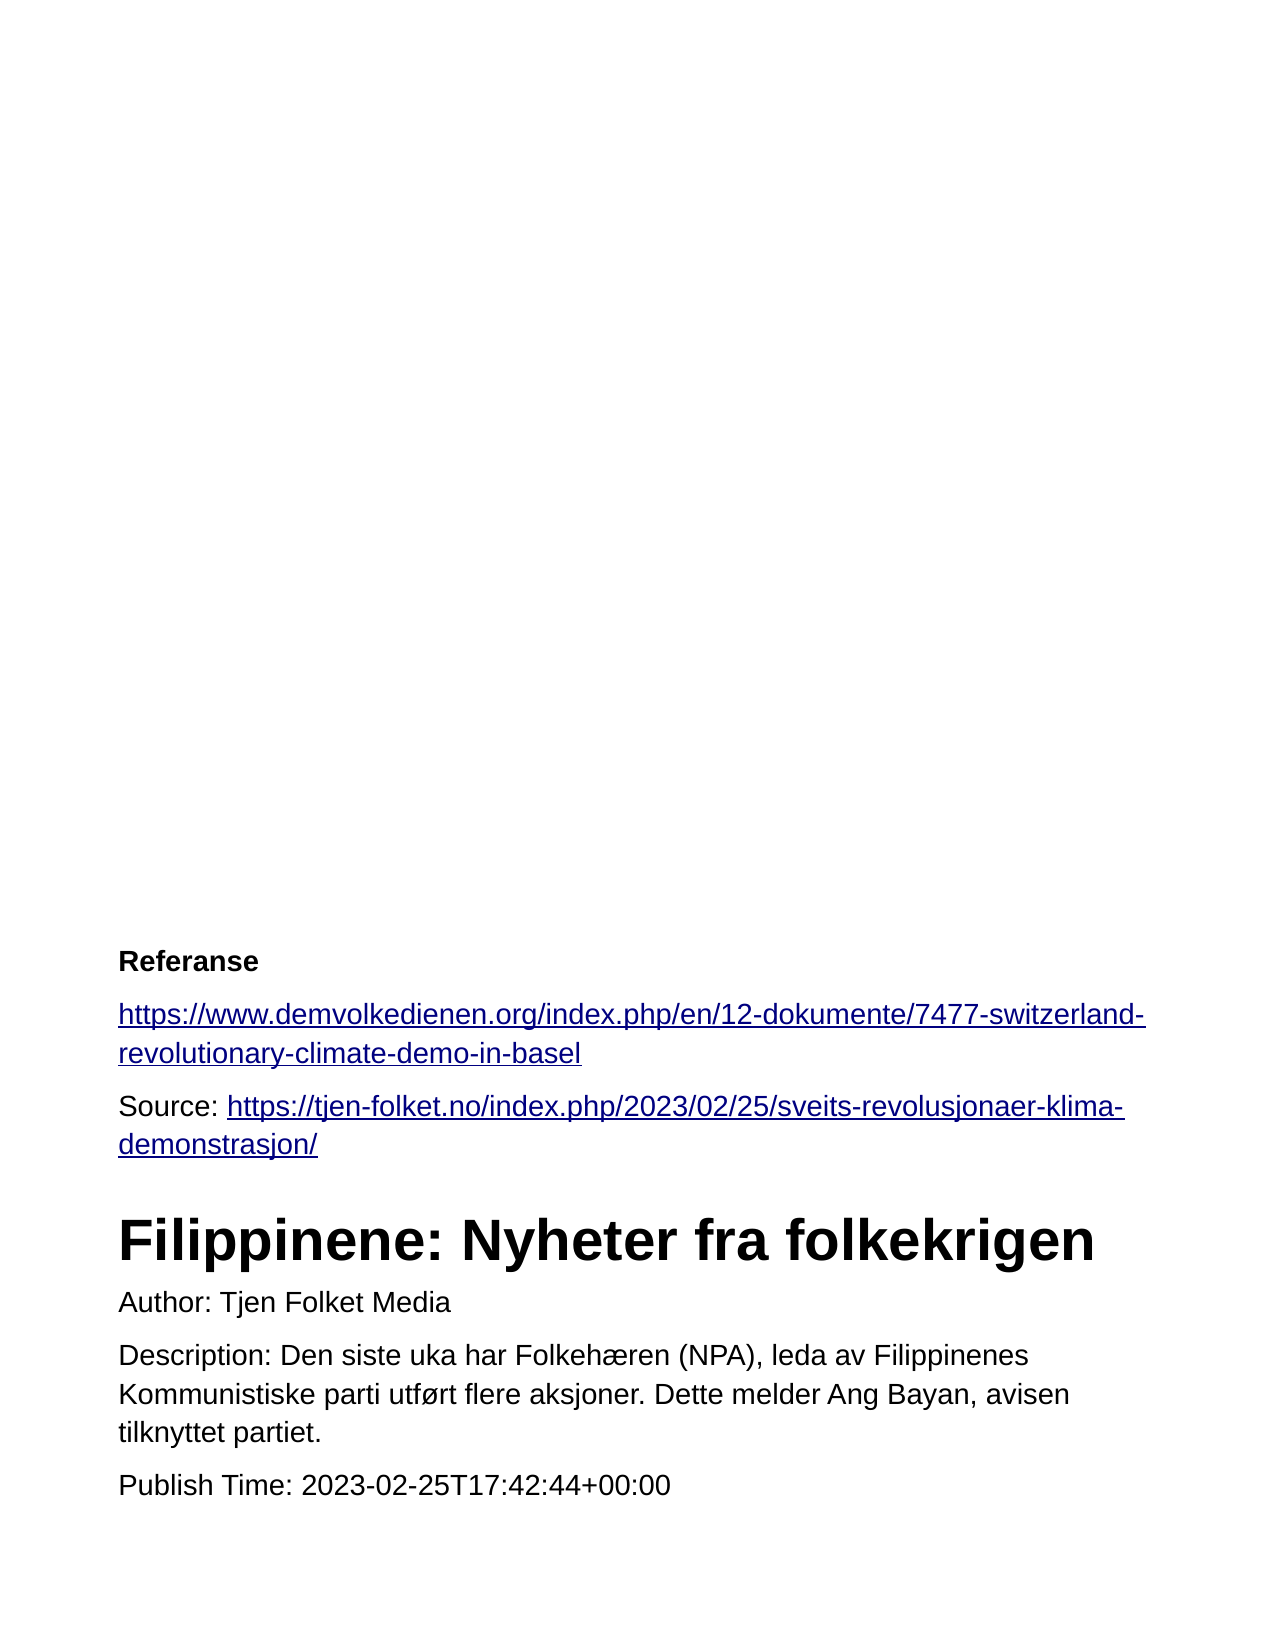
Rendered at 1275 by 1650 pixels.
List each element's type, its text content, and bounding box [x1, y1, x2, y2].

text https://www.demvolkedienen.org/index.php/en/12-dokumente/7477-switzerland-revolutionary-climate-demo-in-basel [118, 997, 1157, 1069]
subtitle Filippinene: Nyheter fra folkekrigen [118, 1205, 1157, 1272]
text Referanse [118, 944, 1157, 977]
text Author: Tjen Folket Media [118, 1285, 1157, 1318]
text Publish Time: 2023-02-25T17:42:44+00:00 [118, 1468, 1157, 1502]
text Description: Den siste uka har Folkehæren (NPA), leda av Filippinenes Kommunistiske parti utført flere aksjoner. Dette melder Ang Bayan, avisen tilknyttet partiet. [118, 1338, 1157, 1449]
text Source: https://tjen-folket.no/index.php/2023/02/25/sveits-revolusjonaer-klima-demonstrasjon/ [118, 1089, 1157, 1161]
